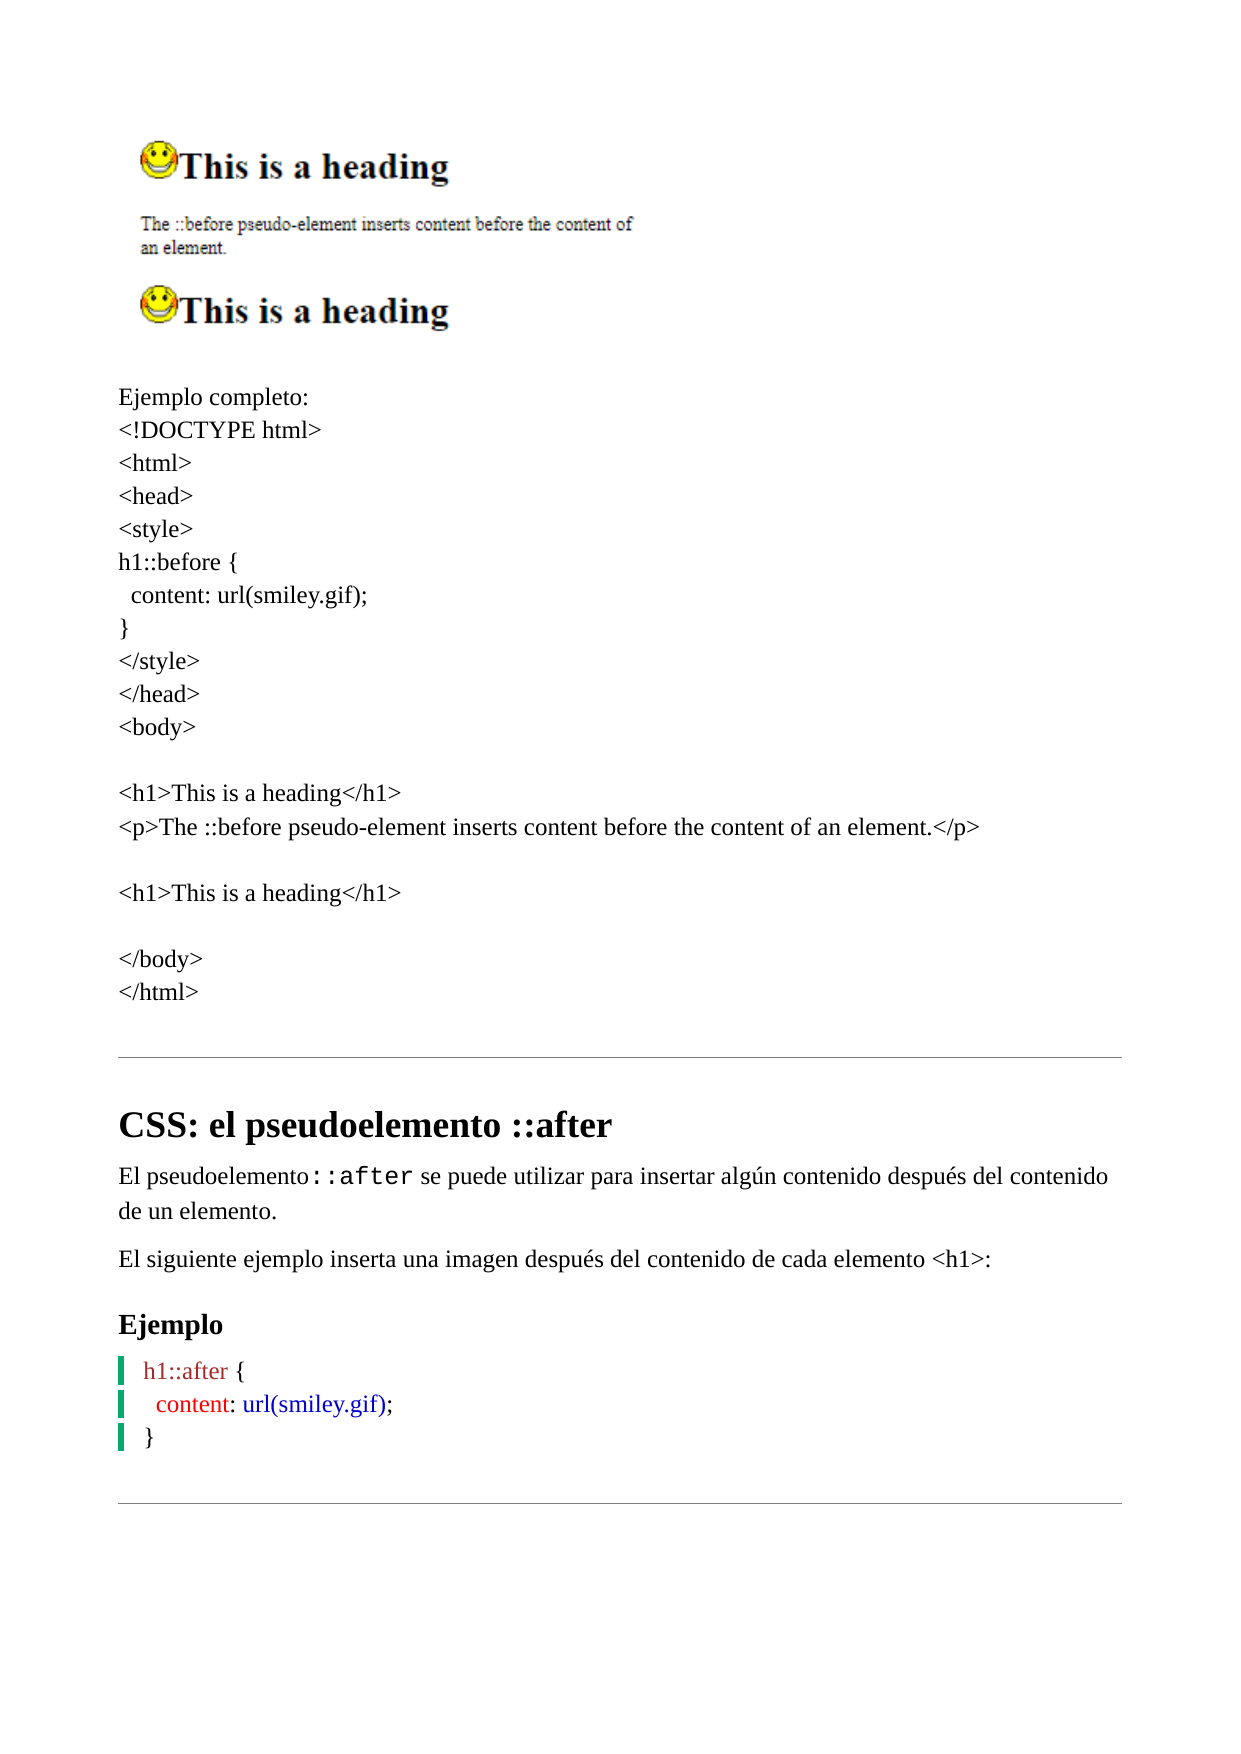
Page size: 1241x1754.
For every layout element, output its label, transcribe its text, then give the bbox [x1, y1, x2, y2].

text } [118, 613, 1122, 642]
text h1::after { content: url(smiley.gif); } [118, 1356, 1122, 1451]
text </body> [118, 944, 1122, 972]
text <!DOCTYPE html> [118, 415, 1122, 444]
text <h1>This is a heading</h1> [118, 878, 1122, 906]
text </style> [118, 646, 1122, 675]
subtitle Ejemplo [118, 1307, 1122, 1341]
text <h1>This is a heading</h1> [118, 778, 1122, 807]
text <head> [118, 481, 1122, 510]
text <style> [118, 514, 1122, 543]
text <body> [118, 712, 1122, 741]
subtitle CSS: el pseudoelemento ::after [118, 1103, 1122, 1146]
text El pseudoelemento::after se puede utilizar para insertar algún contenido después del contenido de un elemento. [118, 1161, 1122, 1225]
text El siguiente ejemplo inserta una imagen después del contenido de cada elemento <h1>: [118, 1244, 1122, 1273]
picture [136, 135, 635, 339]
text h1::before { [118, 547, 1122, 576]
text <html> [118, 448, 1122, 477]
text </head> [118, 679, 1122, 708]
text <p>The ::before pseudo-element inserts content before the content of an element.</p> [118, 812, 1122, 840]
text Ejemplo completo: [118, 382, 1122, 411]
text content: url(smiley.gif); [118, 580, 1122, 609]
text </html> [118, 977, 1122, 1005]
